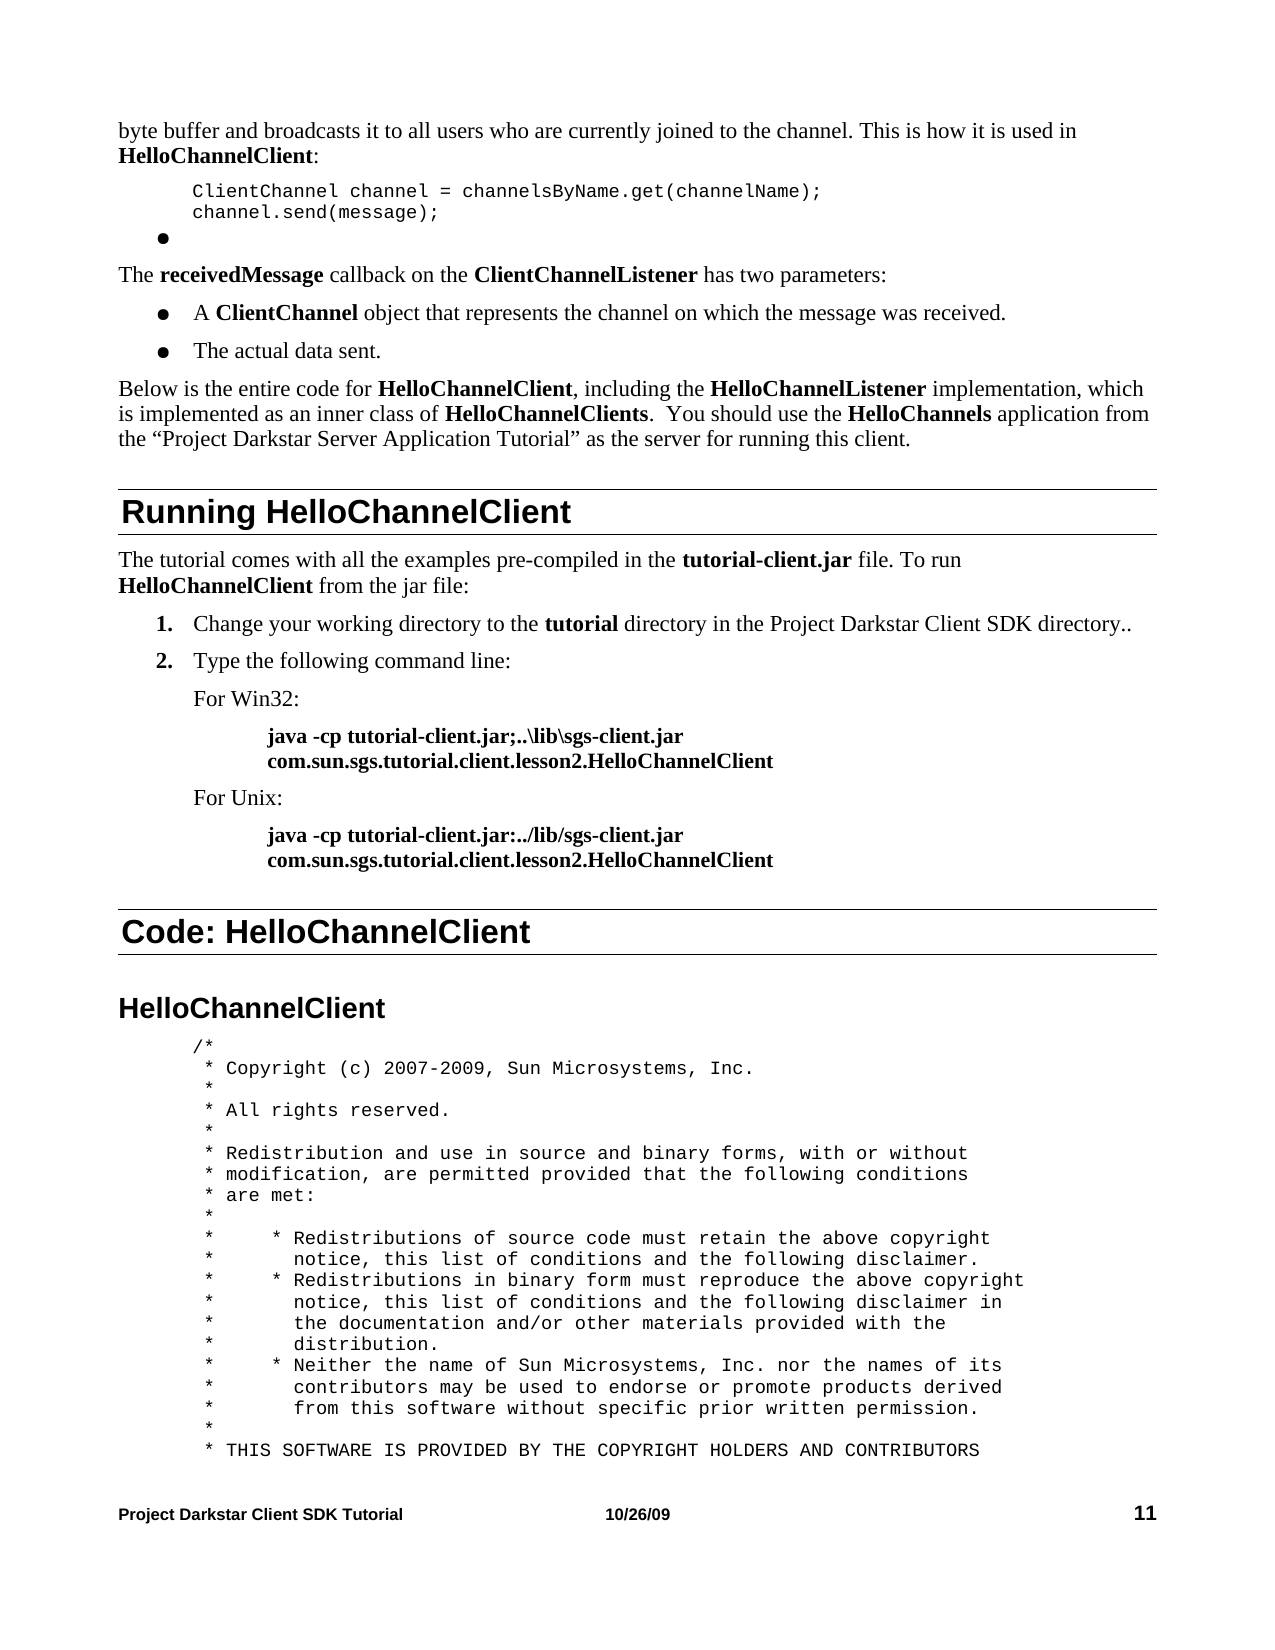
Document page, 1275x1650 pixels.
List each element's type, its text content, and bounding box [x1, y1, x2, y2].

text /* [192, 1037, 1098, 1059]
text * THIS SOFTWARE IS PROVIDED BY THE COPYRIGHT HOLDERS AND CONTRIBUTORS [192, 1441, 1098, 1462]
text * the documentation and/or other materials provided with the [192, 1314, 1098, 1335]
list For Unix: [156, 785, 1157, 811]
list Type the following command line: [156, 648, 1157, 674]
text * Redistribution and use in source and binary forms, with or without [192, 1144, 1098, 1165]
text * * Redistributions of source code must retain the above copyright [192, 1229, 1098, 1250]
text * Copyright (c) 2007-2009, Sun Microsystems, Inc. [192, 1059, 1098, 1080]
text * notice, this list of conditions and the following disclaimer. [192, 1250, 1098, 1271]
text * [192, 1080, 1098, 1101]
list For Win32: [156, 686, 1157, 712]
subtitle Running HelloChannelClient [118, 490, 1157, 534]
subtitle Code: HelloChannelClient [118, 910, 1157, 954]
text The tutorial comes with all the examples pre-compiled in the tutorial-client.jar file. To run HelloChannelClient from the jar file: [118, 547, 1157, 598]
text * modification, are permitted provided that the following conditions [192, 1165, 1098, 1186]
text The receivedMessage callback on the ClientChannelListener has two parameters: [118, 262, 1157, 287]
text * [192, 1122, 1098, 1144]
text * * Redistributions in binary form must reproduce the above copyright [192, 1271, 1098, 1292]
list A ClientChannel object that represents the channel on which the message was received. [156, 300, 1157, 325]
text * * Neither the name of Sun Microsystems, Inc. nor the names of its [192, 1356, 1098, 1377]
text channel.send(message); [192, 203, 1098, 224]
text byte buffer and broadcasts it to all users who are currently joined to the channel. This is how it is used in HelloChannelClient: [118, 118, 1157, 169]
text * [192, 1207, 1098, 1229]
text Below is the entire code for HelloChannelClient, including the HelloChannelListener implementation, which is implemented as an inner class of HelloChannelClients. You should use the HelloChannels application from the “Project Darkstar Server Application Tutorial” as the server for running this client. [118, 376, 1157, 452]
list java -cp tutorial-client.jar;..\lib\sgs-client.jar com.sun.sgs.tutorial.client.lesson2.HelloChannelClient [229, 724, 1157, 773]
text * distribution. [192, 1335, 1098, 1356]
text * notice, this list of conditions and the following disclaimer in [192, 1292, 1098, 1314]
text ClientChannel channel = channelsByName.get(channelName); [192, 181, 1098, 203]
list java -cp tutorial-client.jar:../lib/sgs-client.jar com.sun.sgs.tutorial.client.lesson2.HelloChannelClient [229, 823, 1157, 872]
text * are met: [192, 1186, 1098, 1207]
text * contributors may be used to endorse or promote products derived [192, 1377, 1098, 1399]
subtitle HelloChannelClient [118, 992, 1157, 1025]
list Change your working directory to the tutorial directory in the Project Darkstar Client SDK directory.. [156, 611, 1157, 636]
text * [192, 1420, 1098, 1441]
list The actual data sent. [156, 338, 1157, 363]
text * from this software without specific prior written permission. [192, 1399, 1098, 1420]
text * All rights reserved. [192, 1101, 1098, 1122]
